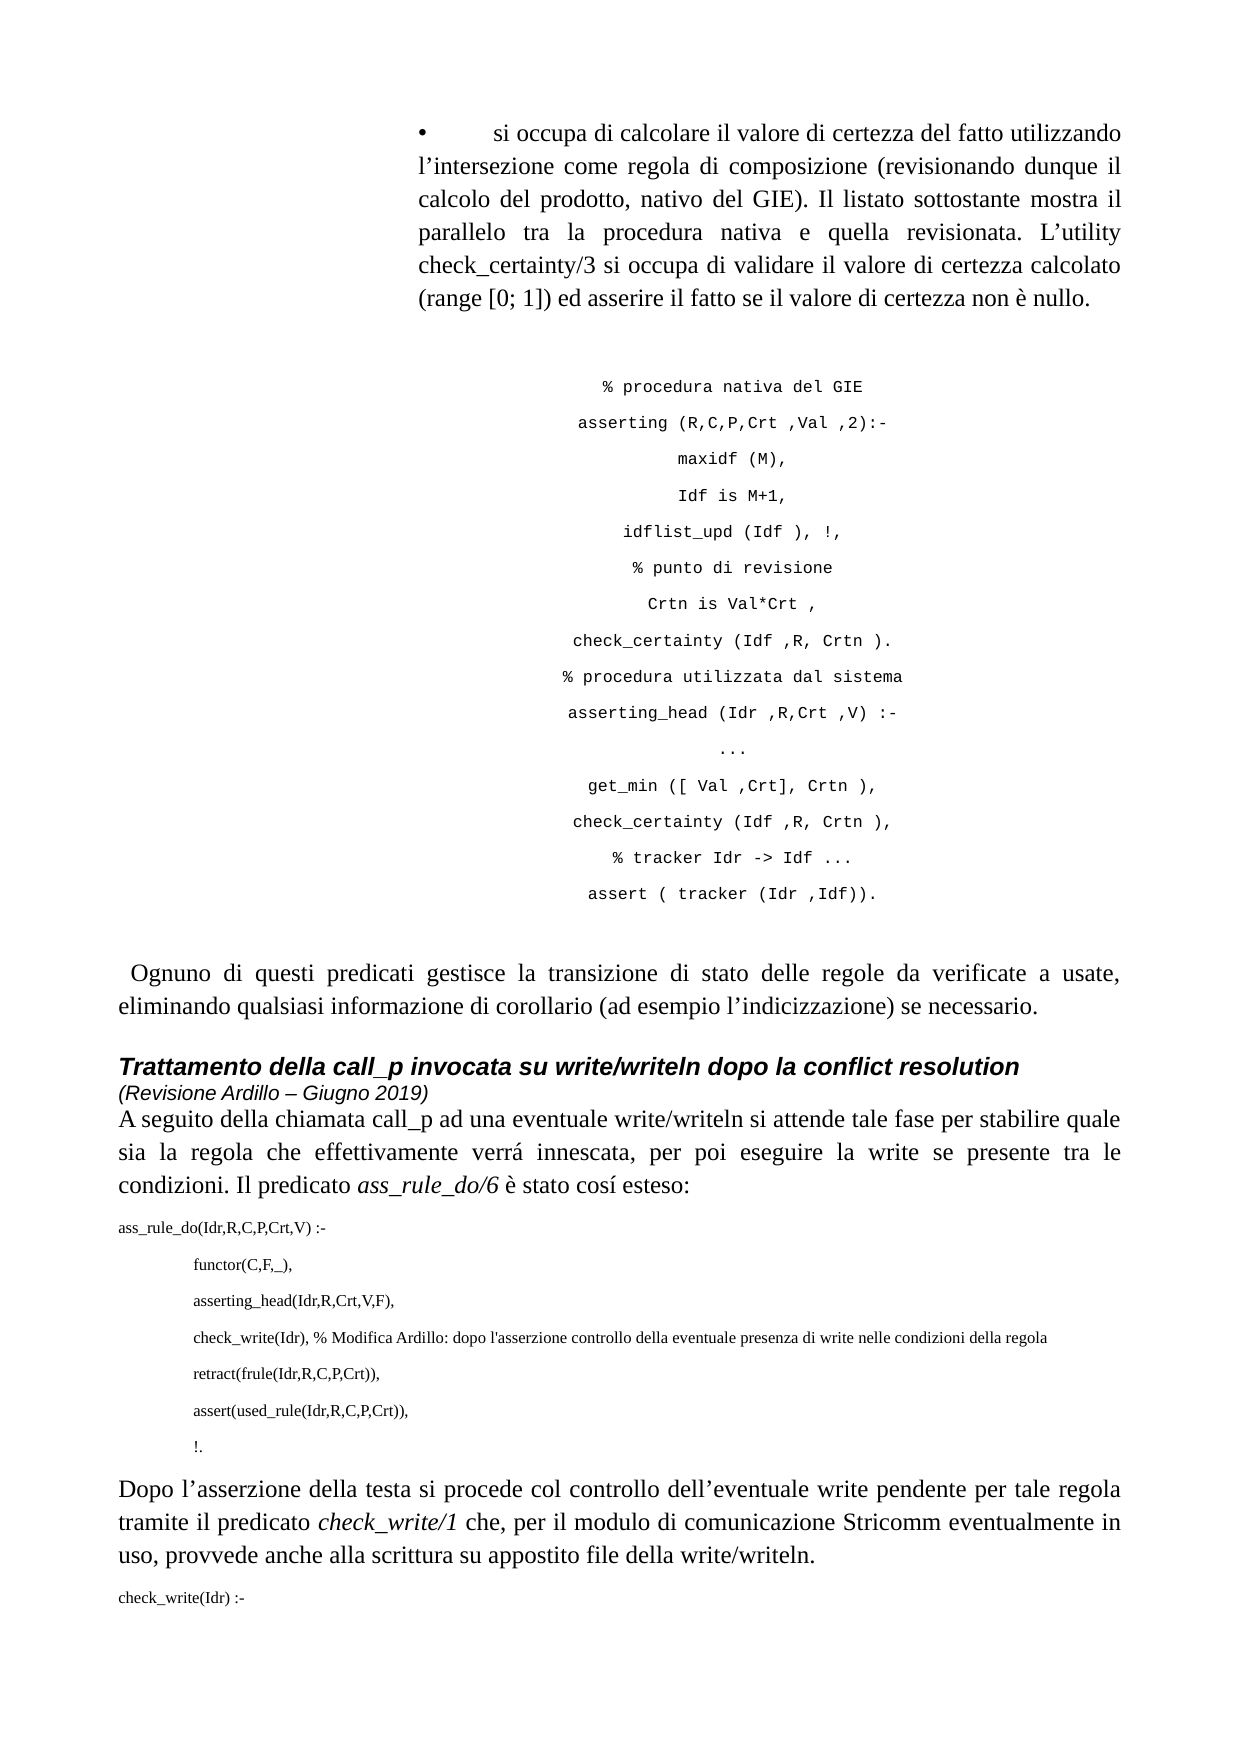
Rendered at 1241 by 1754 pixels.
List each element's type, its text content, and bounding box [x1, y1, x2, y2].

text functor(C,F,_), [118, 1254, 1122, 1274]
text % procedura utilizzata dal sistema [343, 668, 1122, 687]
text check_write(Idr) :- [118, 1587, 1122, 1607]
text assert(used_rule(Idr,R,C,P,Crt)), [118, 1401, 1122, 1420]
text Ognuno di questi predicati gestisce la transizione di stato delle regole da verificate a usate, eliminando qualsiasi informazione di corollario (ad esempio l’indicizzazione) se necessario. [118, 958, 1122, 1020]
text Idf is M+1, [343, 487, 1122, 506]
text idflist_upd (Idf ), !, [343, 523, 1122, 542]
text !. [118, 1437, 1122, 1456]
text A seguito della chiamata call_p ad una eventuale write/writeln si attende tale fase per stabilire quale sia la regola che effettivamente verrá innescata, per poi eseguire la write se presente tra le condizioni. Il predicato ass_rule_do/6 è stato cosí esteso: [118, 1104, 1122, 1199]
text ass_rule_do(Idr,R,C,P,Crt,V) :- [118, 1218, 1122, 1237]
text asserting (R,C,P,Crt ,Val ,2):- [343, 415, 1122, 433]
text ... [343, 741, 1122, 760]
text asserting_head(Idr,R,Crt,V,F), [118, 1291, 1122, 1310]
list si occupa di calcolare il valore di certezza del fatto utilizzando l’intersezione come regola di composizione (revisionando dunque il calcolo del prodotto, nativo del GIE). Il listato sottostante mostra il parallelo tra la procedura nativa e quella revisionata. L’utility check_certainty/3 si occupa di validare il valore di certezza calcolato (range [0; 1]) ed asserire il fatto se il valore di certezza non è nullo. [418, 118, 1122, 312]
text retract(frule(Idr,R,C,P,Crt)), [118, 1364, 1122, 1383]
subtitle Trattamento della call_p invocata su write/writeln dopo la conflict resolution (Revisione Ardillo – Giugno 2019) [118, 1052, 1122, 1104]
text % tracker Idr -> Idf ... [343, 850, 1122, 868]
text % punto di revisione [343, 560, 1122, 578]
text % procedura nativa del GIE [343, 378, 1122, 397]
text maxidf (M), [343, 451, 1122, 470]
text asserting_head (Idr ,R,Crt ,V) :- [343, 705, 1122, 723]
text Dopo l’asserzione della testa si procede col controllo dell’eventuale write pendente per tale regola tramite il predicato check_write/1 che, per il modulo di comunicazione Stricomm eventualmente in uso, provvede anche alla scrittura su appostito file della write/writeln. [118, 1474, 1122, 1569]
text check_certainty (Idf ,R, Crtn ), [343, 813, 1122, 832]
text check_certainty (Idf ,R, Crtn ). [343, 632, 1122, 651]
text Crtn is Val*Crt , [343, 596, 1122, 615]
text get_min ([ Val ,Crt], Crtn ), [343, 777, 1122, 796]
text check_write(Idr), % Modifica Ardillo: dopo l'asserzione controllo della eventuale presenza di write nelle condizioni della regola [118, 1328, 1122, 1347]
text assert ( tracker (Idr ,Idf)). [343, 886, 1122, 905]
